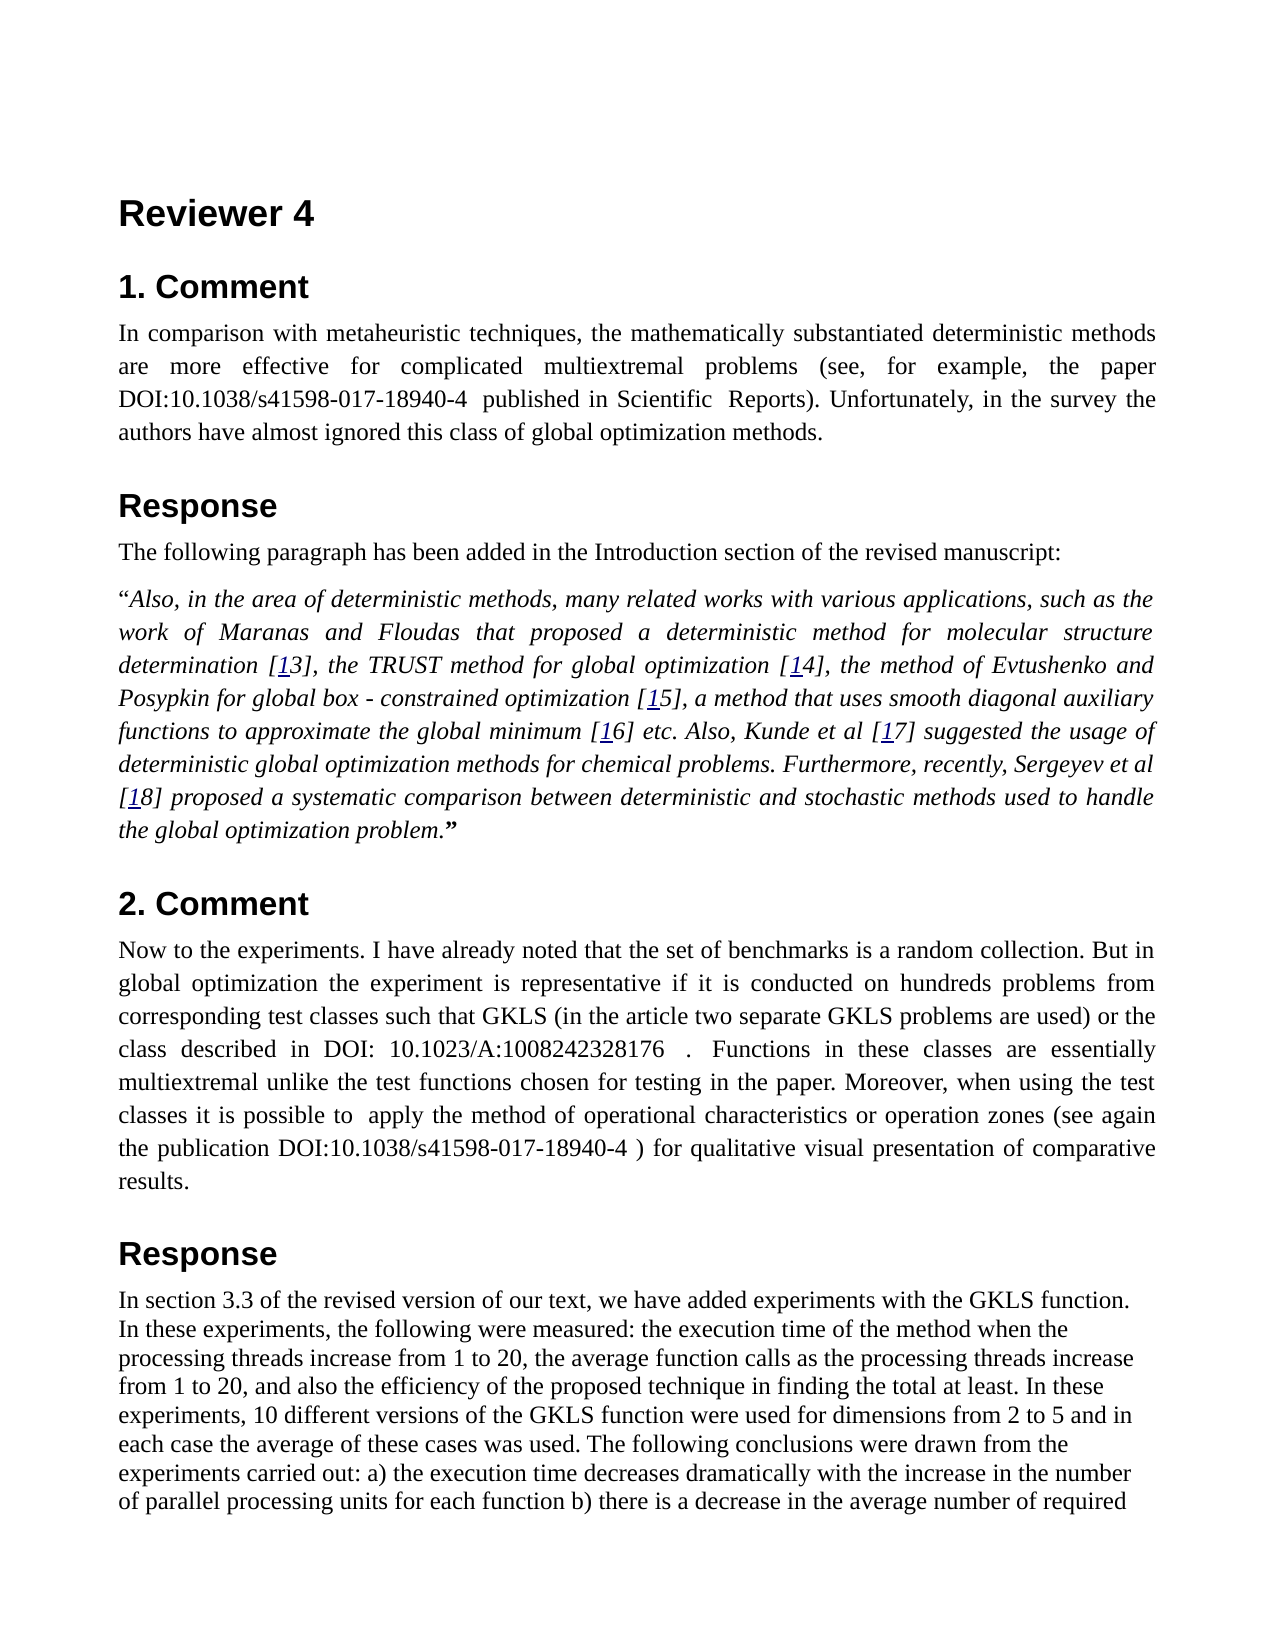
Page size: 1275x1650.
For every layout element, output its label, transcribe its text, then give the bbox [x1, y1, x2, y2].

subtitle 1. Comment [118, 267, 1157, 306]
text The following paragraph has been added in the Introduction section of the revised manuscript: [118, 537, 1157, 565]
subtitle Response [118, 486, 1157, 524]
text In comparison with metaheuristic techniques, the mathematically substantiated deterministic methods are more effective for complicated multiextremal problems (see, for example, the paper DOI:10.1038/s41598-017-18940-4 published in Scientific Reports). Unfortunately, in the survey the authors have almost ignored this class of global optimization methods. [118, 318, 1157, 446]
text In section 3.3 of the revised version of our text, we have added experiments with the GKLS function. In these experiments, the following were measured: the execution time of the method when the processing threads increase from 1 to 20, the average function calls as the processing threads increase from 1 to 20, and also the efficiency of the proposed technique in finding the total at least. In these experiments, 10 different versions of the GKLS function were used for dimensions from 2 to 5 and in each case the average of these cases was used. The following conclusions were drawn from the experiments carried out: a) the execution time decreases dramatically with the increase in the number of parallel processing units for each function b) there is a decrease in the average number of required [118, 1285, 1157, 1515]
subtitle 2. Comment [118, 884, 1157, 922]
subtitle Response [118, 1234, 1157, 1273]
subtitle Reviewer 4 [118, 191, 1157, 234]
text Now to the experiments. I have already noted that the set of benchmarks is a random collection. But in global optimization the experiment is representative if it is conducted on hundreds problems from corresponding test classes such that GKLS (in the article two separate GKLS problems are used) or the class described in DOI: 10.1023/A:1008242328176 . Functions in these classes are essentially multiextremal unlike the test functions chosen for testing in the paper. Moreover, when using the test classes it is possible to apply the method of operational characteristics or operation zones (see again the publication DOI:10.1038/s41598-017-18940-4 ) for qualitative visual presentation of comparative results. [118, 935, 1157, 1194]
text “Also, in the area of deterministic methods, many related works with various applications, such as the work of Maranas and Floudas that proposed a deterministic method for molecular structure determination [13], the TRUST method for global optimization [14], the method of Evtushenko and Posypkin for global box - constrained optimization [15], a method that uses smooth diagonal auxiliary functions to approximate the global minimum [16] etc. Also, Kunde et al [17] suggested the usage of deterministic global optimization methods for chemical problems. Furthermore, recently, Sergeyev et al [18] proposed a systematic comparison between deterministic and stochastic methods used to handle the global optimization problem.” [118, 584, 1157, 844]
